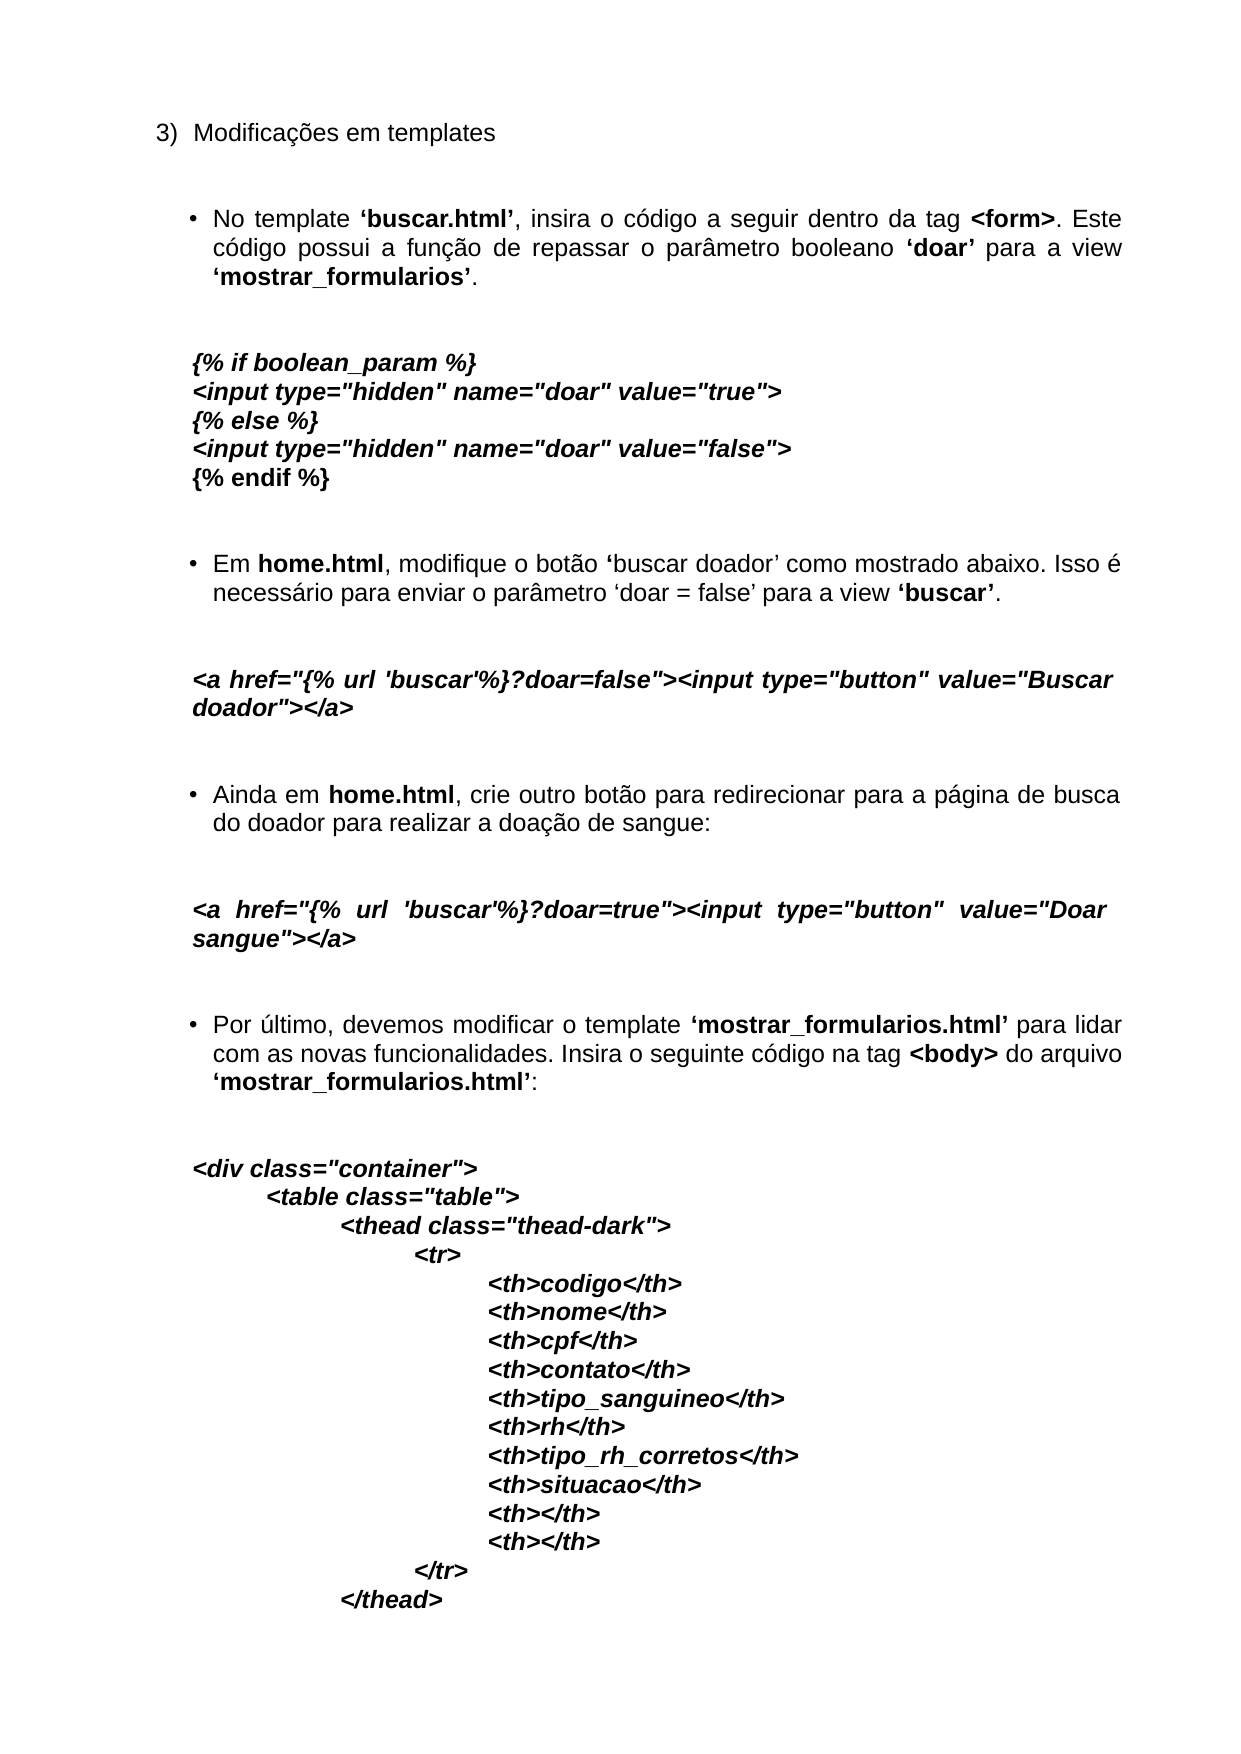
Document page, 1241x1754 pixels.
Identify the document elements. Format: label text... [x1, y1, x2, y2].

text </tr> [118, 1556, 1122, 1585]
text <div class="container"> [118, 1154, 1122, 1182]
list Ainda em home.html, crie outro botão para redirecionar para a página de busca do doador para realizar a doação de sangue: [189, 779, 1122, 837]
text <input type="hidden" name="doar" value="true"> [118, 377, 1122, 406]
text <a href="{% url 'buscar'%}?doar=false"><input type="button" value="Buscar doador"></a> [118, 664, 1122, 722]
text {% else %} [118, 406, 1122, 434]
text </thead> [118, 1585, 1122, 1614]
text <th></th> [118, 1499, 1122, 1527]
text <table class="table"> [118, 1182, 1122, 1211]
list Em home.html, modifique o botão ‘buscar doador’ como mostrado abaixo. Isso é necessário para enviar o parâmetro ‘doar = false’ para a view ‘buscar’. [189, 549, 1122, 607]
list Por último, devemos modificar o template ‘mostrar_formularios.html’ para lidar com as novas funcionalidades. Insira o seguinte código na tag <body> do arquivo ‘mostrar_formularios.html’: [189, 1010, 1122, 1096]
text <a href="{% url 'buscar'%}?doar=true"><input type="button" value="Doar sangue"></a> [118, 895, 1122, 952]
text <th>cpf</th> [118, 1326, 1122, 1355]
list No template ‘buscar.html’, insira o código a seguir dentro da tag <form>. Este código possui a função de repassar o parâmetro booleano ‘doar’ para a view ‘mostrar_formularios’. [189, 204, 1122, 291]
text <tr> [118, 1240, 1122, 1269]
text {% endif %} [118, 463, 1122, 492]
text <input type="hidden" name="doar" value="false"> [118, 434, 1122, 463]
text <th>contato</th> [118, 1355, 1122, 1384]
text <thead class="thead-dark"> [118, 1211, 1122, 1240]
text <th>tipo_rh_corretos</th> [118, 1441, 1122, 1470]
text <th>nome</th> [118, 1297, 1122, 1326]
text {% if boolean_param %} [118, 348, 1122, 377]
text <th></th> [118, 1527, 1122, 1556]
list Modificações em templates [156, 118, 1122, 147]
text <th>situacao</th> [118, 1470, 1122, 1499]
text <th>tipo_sanguineo</th> [118, 1384, 1122, 1412]
text <th>codigo</th> [118, 1269, 1122, 1297]
text <th>rh</th> [118, 1412, 1122, 1441]
